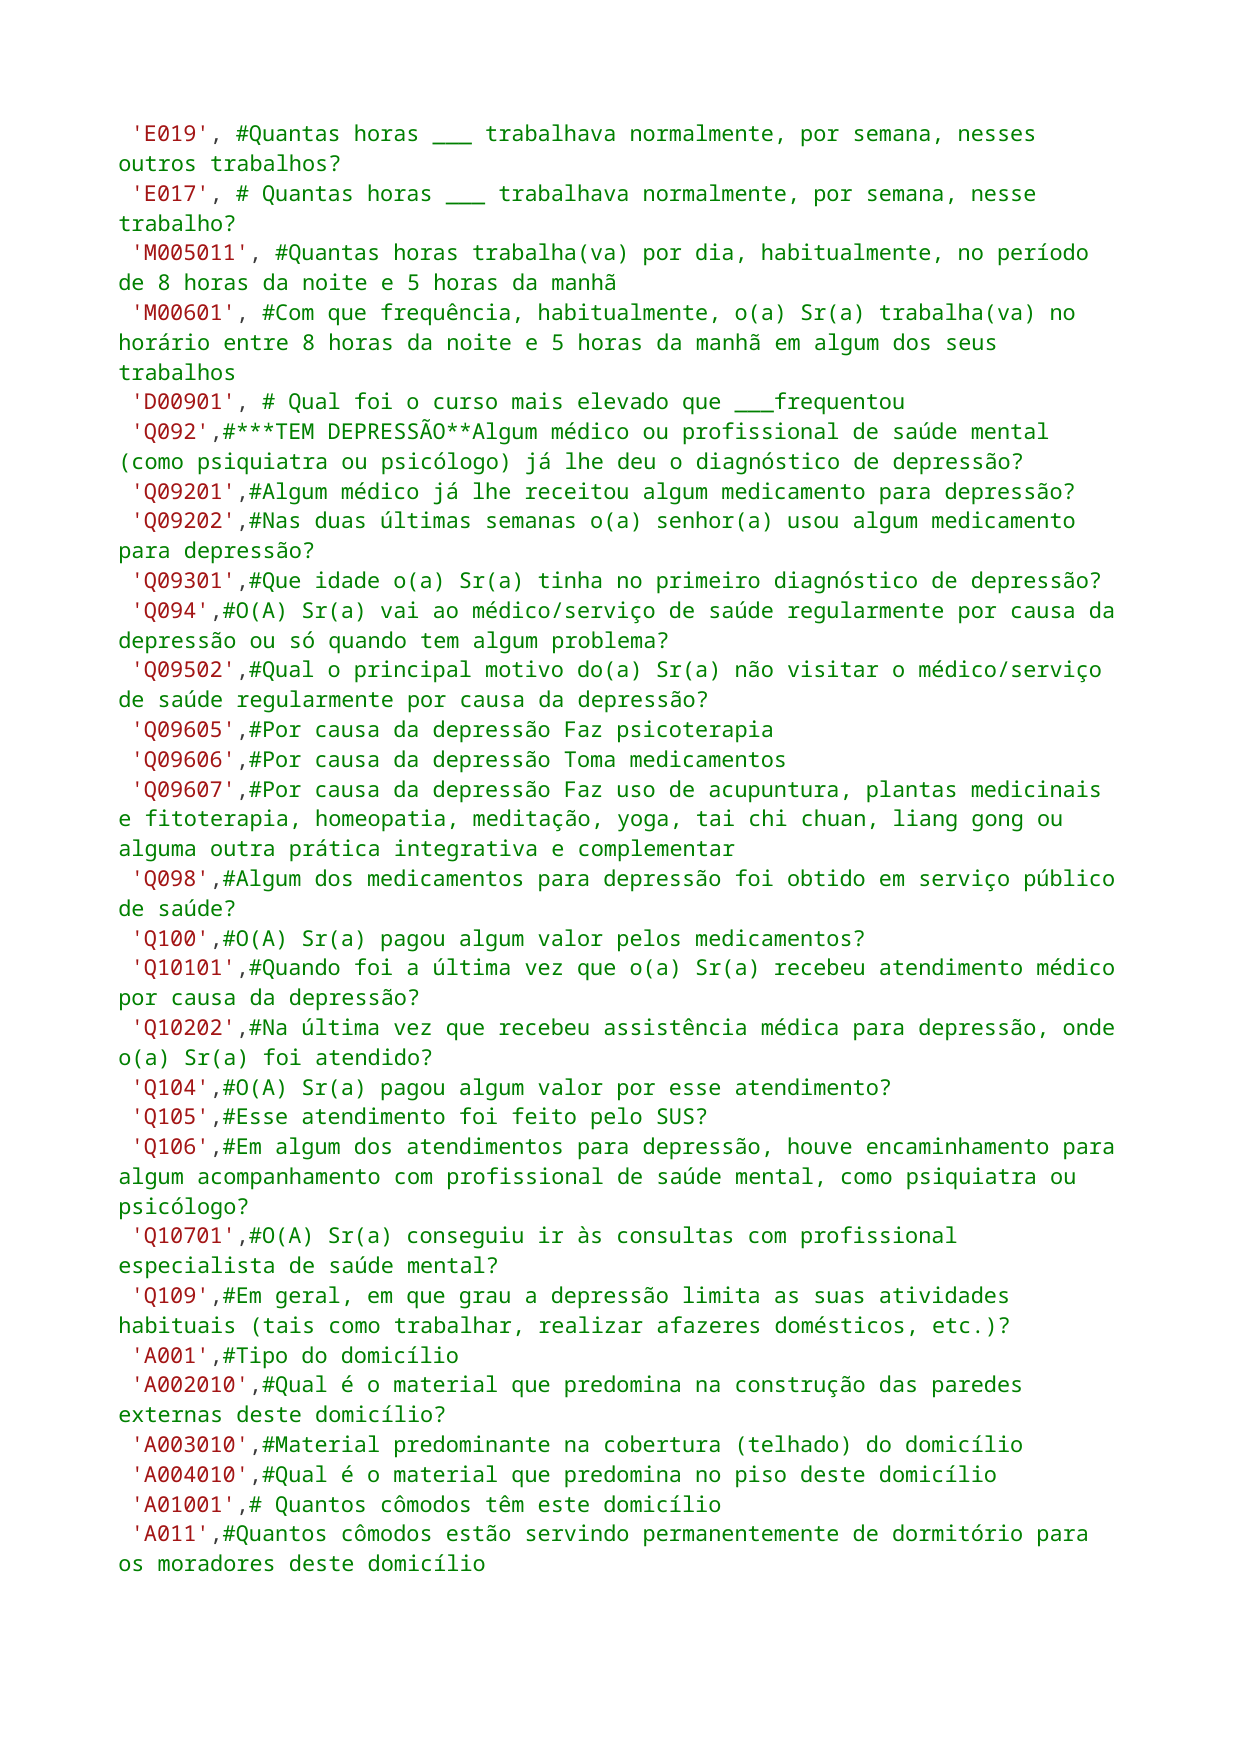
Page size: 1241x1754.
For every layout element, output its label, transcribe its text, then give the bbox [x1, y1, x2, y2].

text 'Q10202',#Na última vez que recebeu assistência médica para depressão, onde o(a) Sr(a) foi atendido? [118, 1012, 1122, 1071]
text 'Q10701',#O(A) Sr(a) conseguiu ir às consultas com profissional especialista de saúde mental? [118, 1220, 1122, 1280]
text 'A004010',#Qual é o material que predomina no piso deste domicílio [118, 1459, 1122, 1488]
text 'Q104',#O(A) Sr(a) pagou algum valor por esse atendimento? [118, 1071, 1122, 1101]
text 'Q09605',#Por causa da depressão Faz psicoterapia [118, 714, 1122, 744]
text 'Q09301',#Que idade o(a) Sr(a) tinha no primeiro diagnóstico de depressão? [118, 565, 1122, 595]
text 'M005011', #Quantas horas trabalha(va) por dia, habitualmente, no período de 8 horas da noite e 5 horas da manhã [118, 237, 1122, 297]
text 'Q09202',#Nas duas últimas semanas o(a) senhor(a) usou algum medicamento para depressão? [118, 505, 1122, 565]
text 'Q09606',#Por causa da depressão Toma medicamentos [118, 744, 1122, 773]
text 'A011',#Quantos cômodos estão servindo permanentemente de dormitório para os moradores deste domicílio [118, 1518, 1122, 1578]
text 'Q109',#Em geral, em que grau a depressão limita as suas atividades habituais (tais como trabalhar, realizar afazeres domésticos, etc.)? [118, 1280, 1122, 1339]
text 'E017', # Quantas horas ___ trabalhava normalmente, por semana, nesse trabalho? [118, 178, 1122, 237]
text 'Q09502',#Qual o principal motivo do(a) Sr(a) não visitar o médico/serviço de saúde regularmente por causa da depressão? [118, 654, 1122, 714]
text 'Q09607',#Por causa da depressão Faz uso de acupuntura, plantas medicinais e fitoterapia, homeopatia, meditação, yoga, tai chi chuan, liang gong ou alguma outra prática integrativa e complementar [118, 773, 1122, 863]
text 'A003010',#Material predominante na cobertura (telhado) do domicílio [118, 1429, 1122, 1459]
text 'Q105',#Esse atendimento foi feito pelo SUS? [118, 1101, 1122, 1131]
text 'Q100',#O(A) Sr(a) pagou algum valor pelos medicamentos? [118, 922, 1122, 952]
text 'Q092',#***TEM DEPRESSÃO**Algum médico ou profissional de saúde mental (como psiquiatra ou psicólogo) já lhe deu o diagnóstico de depressão? [118, 416, 1122, 476]
text 'M00601', #Com que frequência, habitualmente, o(a) Sr(a) trabalha(va) no horário entre 8 horas da noite e 5 horas da manhã em algum dos seus trabalhos [118, 297, 1122, 386]
text 'Q10101',#Quando foi a última vez que o(a) Sr(a) recebeu atendimento médico por causa da depressão? [118, 952, 1122, 1012]
text 'Q094',#O(A) Sr(a) vai ao médico/serviço de saúde regularmente por causa da depressão ou só quando tem algum problema? [118, 595, 1122, 654]
text 'A002010',#Qual é o material que predomina na construção das paredes externas deste domicílio? [118, 1369, 1122, 1429]
text 'E019', #Quantas horas ___ trabalhava normalmente, por semana, nesses outros trabalhos? [118, 118, 1122, 178]
text 'D00901', # Qual foi o curso mais elevado que ___frequentou [118, 386, 1122, 416]
text 'A001',#Tipo do domicílio [118, 1339, 1122, 1369]
text 'A01001',# Quantos cômodos têm este domicílio [118, 1488, 1122, 1518]
text 'Q106',#Em algum dos atendimentos para depressão, houve encaminhamento para algum acompanhamento com profissional de saúde mental, como psiquiatra ou psicólogo? [118, 1131, 1122, 1220]
text 'Q098',#Algum dos medicamentos para depressão foi obtido em serviço público de saúde? [118, 863, 1122, 922]
text 'Q09201',#Algum médico já lhe receitou algum medicamento para depressão? [118, 476, 1122, 505]
